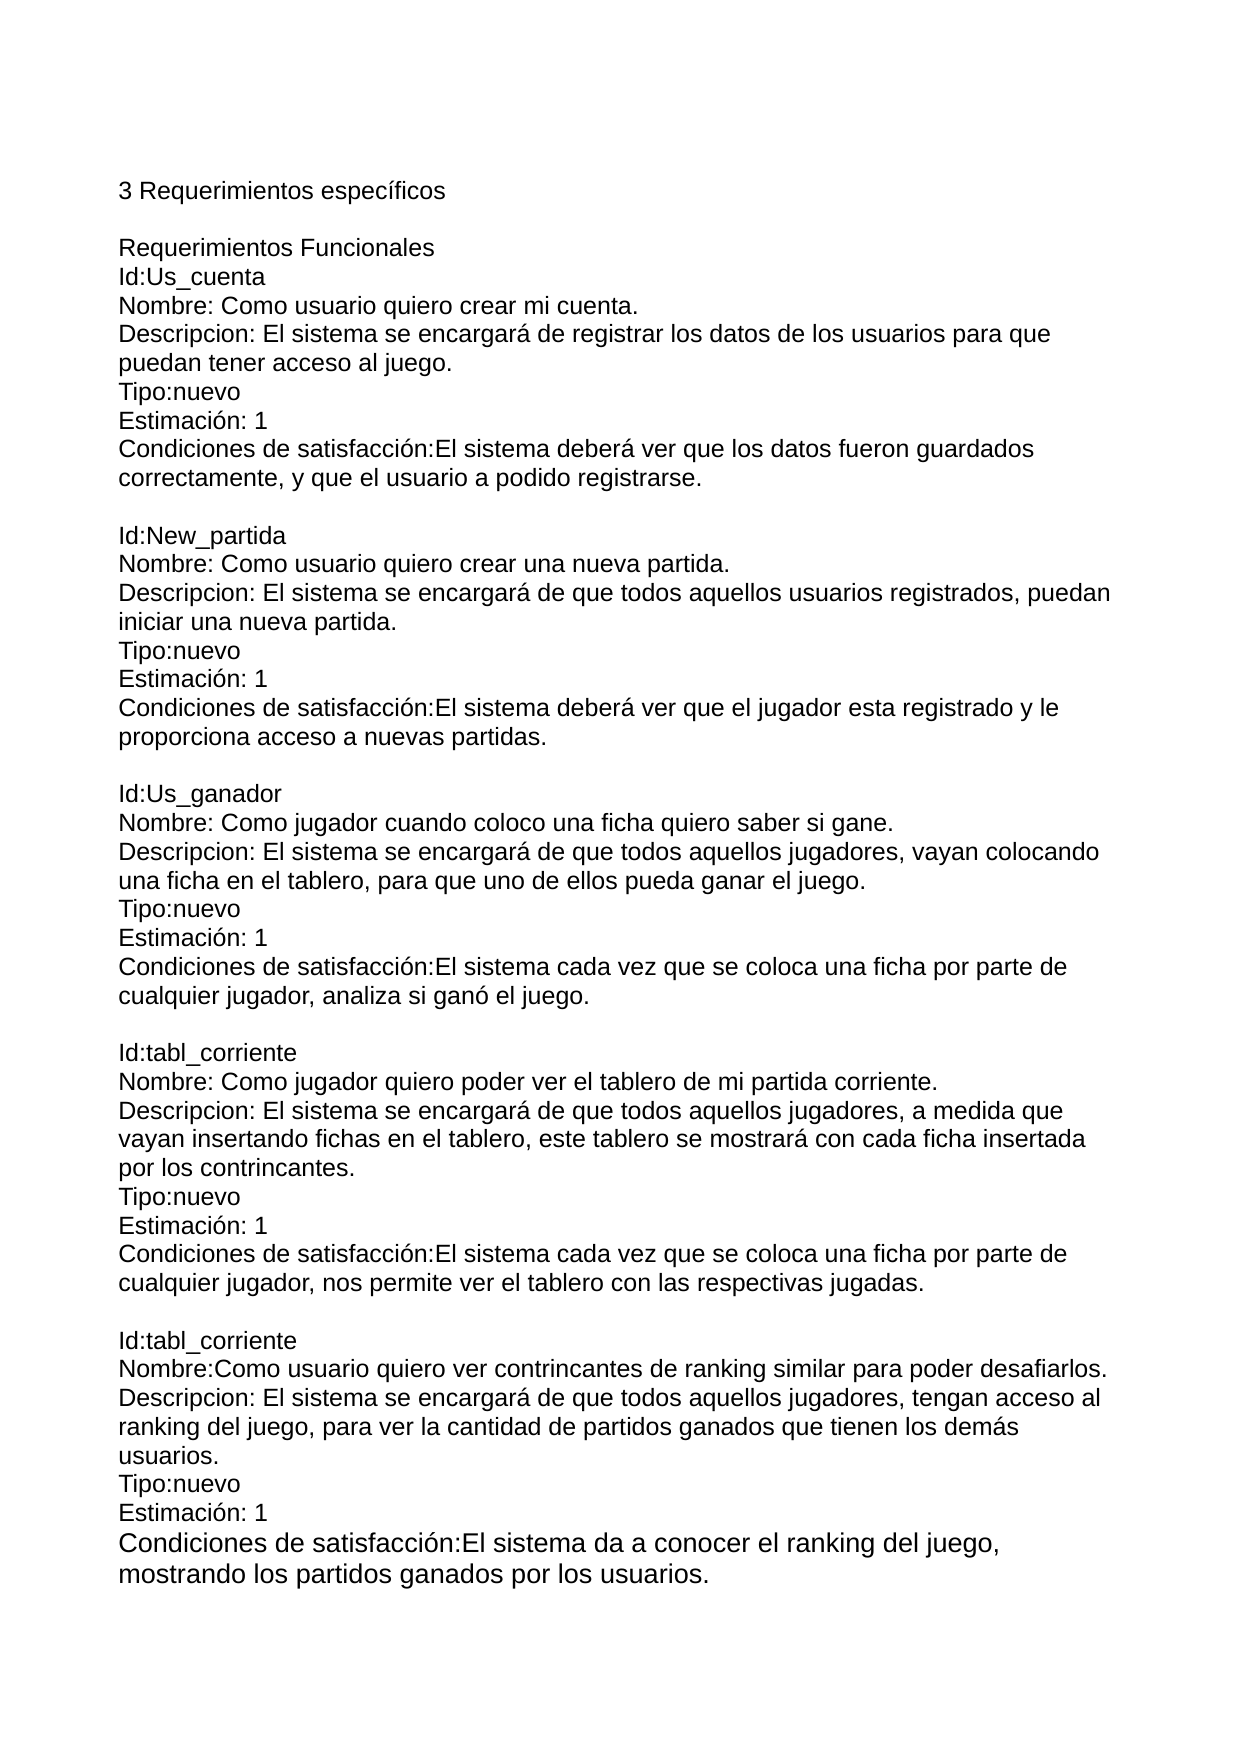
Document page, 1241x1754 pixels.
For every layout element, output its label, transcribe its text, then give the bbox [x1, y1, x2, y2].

text Descripcion: El sistema se encargará de registrar los datos de los usuarios para que puedan tener acceso al juego. [118, 319, 1122, 377]
text Descripcion: El sistema se encargará de que todos aquellos jugadores, a medida que vayan insertando fichas en el tablero, este tablero se mostrará con cada ficha insertada por los contrincantes. [118, 1096, 1122, 1182]
text Id:tabl_corriente [118, 1038, 1122, 1067]
text Condiciones de satisfacción:El sistema cada vez que se coloca una ficha por parte de cualquier jugador, analiza si ganó el juego. [118, 952, 1122, 1009]
text Descripcion: El sistema se encargará de que todos aquellos jugadores, tengan acceso al ranking del juego, para ver la cantidad de partidos ganados que tienen los demás usuarios. [118, 1383, 1122, 1469]
text Nombre: Como jugador quiero poder ver el tablero de mi partida corriente. [118, 1067, 1122, 1096]
text Condiciones de satisfacción:El sistema da a conocer el ranking del juego, mostrando los partidos ganados por los usuarios. [118, 1527, 1122, 1589]
text Estimación: 1 [118, 1498, 1122, 1527]
text Estimación: 1 [118, 923, 1122, 952]
text Tipo:nuevo [118, 894, 1122, 923]
text Tipo:nuevo [118, 377, 1122, 406]
text Estimación: 1 [118, 1211, 1122, 1239]
text Descripcion: El sistema se encargará de que todos aquellos usuarios registrados, puedan iniciar una nueva partida. [118, 578, 1122, 636]
text Tipo:nuevo [118, 636, 1122, 664]
text Estimación: 1 [118, 406, 1122, 434]
text Nombre:Como usuario quiero ver contrincantes de ranking similar para poder desafiarlos. [118, 1354, 1122, 1383]
text Condiciones de satisfacción:El sistema deberá ver que el jugador esta registrado y le proporciona acceso a nuevas partidas. [118, 693, 1122, 751]
text Id:tabl_corriente [118, 1326, 1122, 1354]
text Tipo:nuevo [118, 1469, 1122, 1498]
text Nombre: Como usuario quiero crear una nueva partida. [118, 549, 1122, 578]
text Id:Us_cuenta [118, 262, 1122, 291]
text Requerimientos Funcionales [118, 233, 1122, 262]
text Condiciones de satisfacción:El sistema cada vez que se coloca una ficha por parte de cualquier jugador, nos permite ver el tablero con las respectivas jugadas. [118, 1239, 1122, 1297]
text Condiciones de satisfacción:El sistema deberá ver que los datos fueron guardados correctamente, y que el usuario a podido registrarse. [118, 434, 1122, 492]
text Id:Us_ganador [118, 779, 1122, 808]
text Nombre: Como usuario quiero crear mi cuenta. [118, 291, 1122, 319]
text Descripcion: El sistema se encargará de que todos aquellos jugadores, vayan colocando una ficha en el tablero, para que uno de ellos pueda ganar el juego. [118, 837, 1122, 894]
text Nombre: Como jugador cuando coloco una ficha quiero saber si gane. [118, 808, 1122, 837]
text Estimación: 1 [118, 664, 1122, 693]
text Tipo:nuevo [118, 1182, 1122, 1211]
text 3 Requerimientos específicos [118, 176, 1122, 204]
text Id:New_partida [118, 521, 1122, 549]
